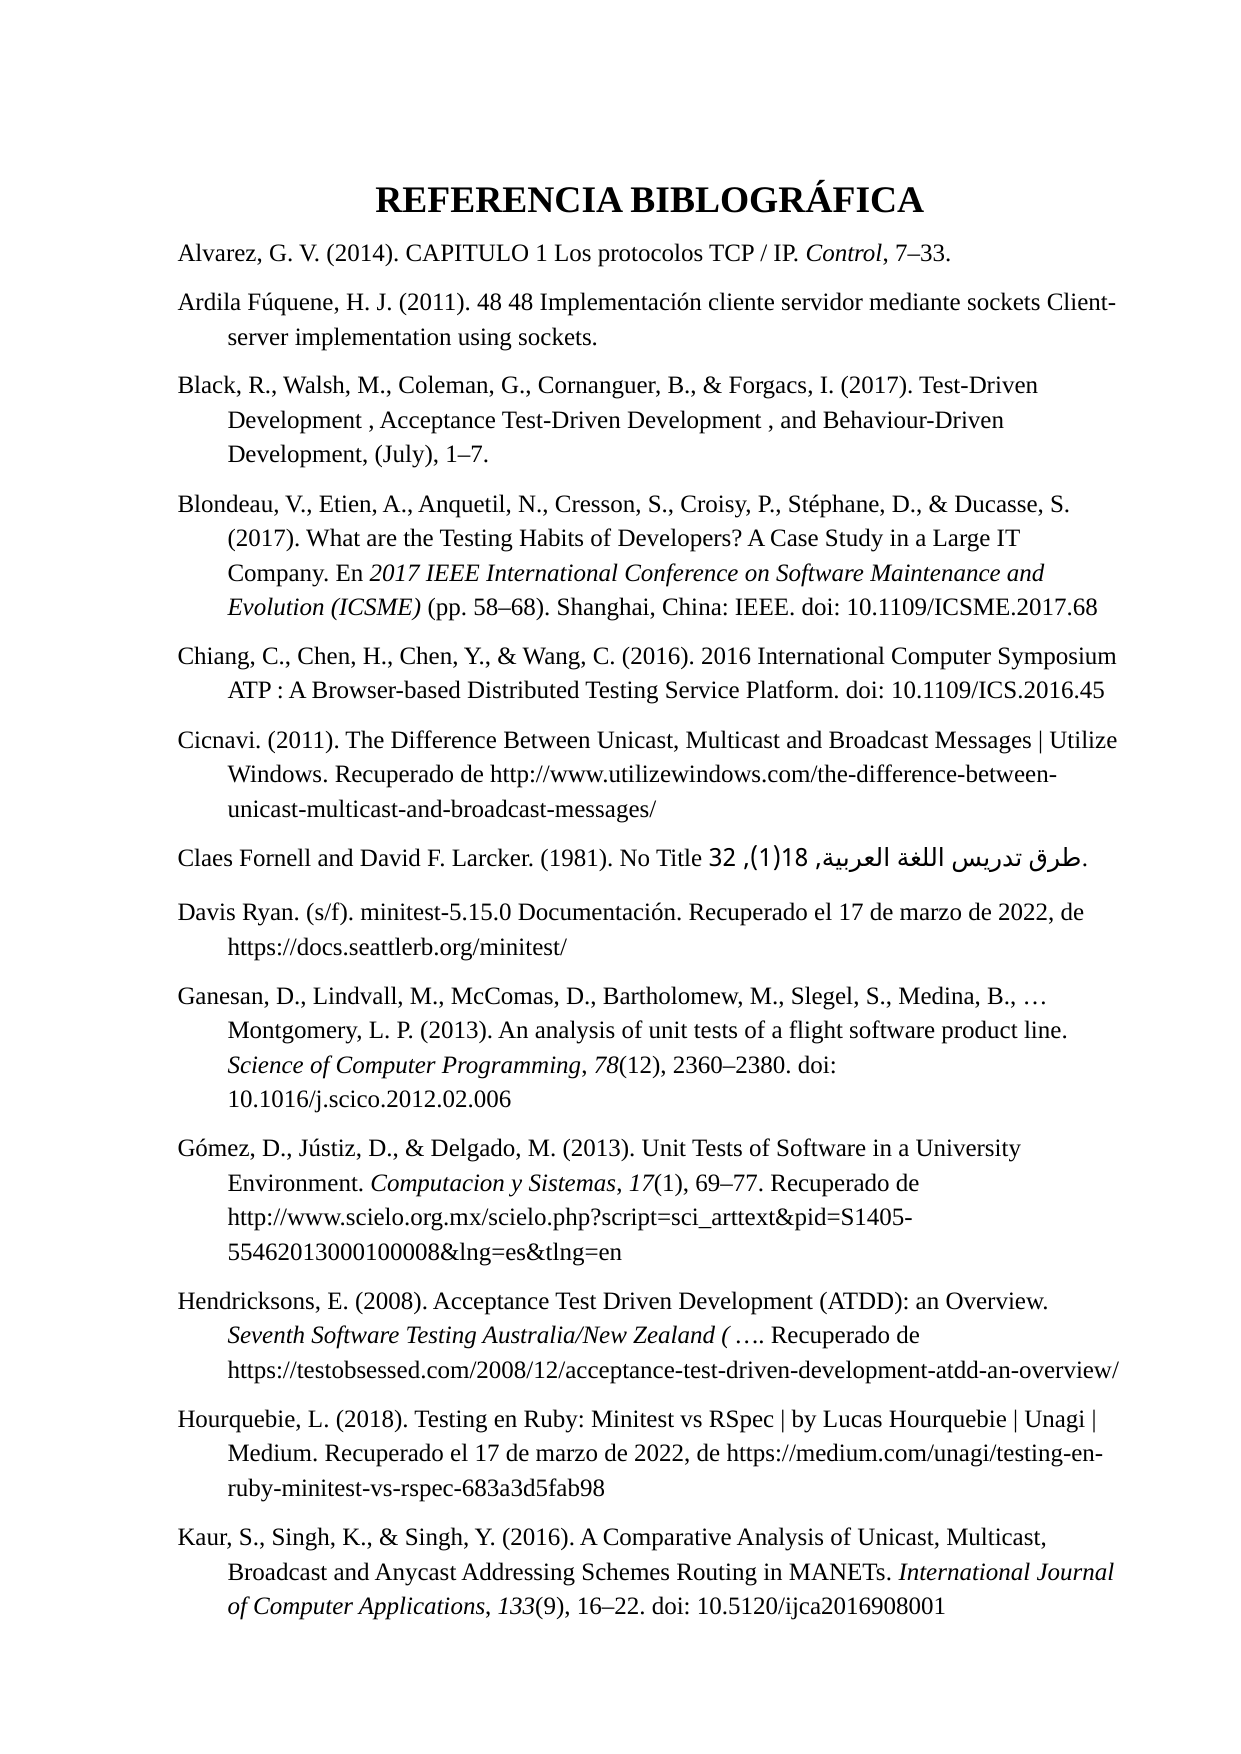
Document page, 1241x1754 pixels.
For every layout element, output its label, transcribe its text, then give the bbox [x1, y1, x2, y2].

text Ardila Fúquene, H. J. (2011). 48 48 Implementación cliente servidor mediante sockets Client-server implementation using sockets. [177, 287, 1122, 350]
text Alvarez, G. V. (2014). CAPITULO 1 Los protocolos TCP / IP. Control, 7–33. [177, 238, 1122, 267]
text Kaur, S., Singh, K., & Singh, Y. (2016). A Comparative Analysis of Unicast, Multicast, Broadcast and Anycast Addressing Schemes Routing in MANETs. International Journal of Computer Applications, 133(9), 16–22. doi: 10.5120/ijca2016908001 [177, 1522, 1122, 1620]
text Hourquebie, L. (2018). Testing en Ruby: Minitest vs RSpec | by Lucas Hourquebie | Unagi | Medium. Recuperado el 17 de marzo de 2022, de https://medium.com/unagi/testing-en-ruby-minitest-vs-rspec-683a3d5fab98 [177, 1404, 1122, 1502]
text Cicnavi. (2011). The Difference Between Unicast, Multicast and Broadcast Messages | Utilize Windows. Recuperado de http://www.utilizewindows.com/the-difference-between-unicast-multicast-and-broadcast-messages/ [177, 725, 1122, 822]
text Davis Ryan. (s/f). minitest-5.15.0 Documentación. Recuperado el 17 de marzo de 2022, de https://docs.seattlerb.org/minitest/ [177, 897, 1122, 961]
list Referencia Biblográfica [177, 177, 1122, 220]
text Hendricksons, E. (2008). Acceptance Test Driven Development (ATDD): an Overview. Seventh Software Testing Australia/New Zealand ( …. Recuperado de https://testobsessed.com/2008/12/acceptance-test-driven-development-atdd-an-overview/ [177, 1286, 1122, 1384]
text Gómez, D., Jústiz, D., & Delgado, M. (2013). Unit Tests of Software in a University Environment. Computacion y Sistemas, 17(1), 69–77. Recuperado de http://www.scielo.org.mx/scielo.php?script=sci_arttext&pid=S1405-55462013000100008&lng=es&tlng=en [177, 1133, 1122, 1266]
text Claes Fornell and David F. Larcker. (1981). No Title طرق تدريس اللغة العربية, 18(1), 32. [177, 843, 1122, 876]
text Black, R., Walsh, M., Coleman, G., Cornanguer, B., & Forgacs, I. (2017). Test-Driven Development , Acceptance Test-Driven Development , and Behaviour-Driven Development, (July), 1–7. [177, 371, 1122, 468]
text Chiang, C., Chen, H., Chen, Y., & Wang, C. (2016). 2016 International Computer Symposium ATP : A Browser-based Distributed Testing Service Platform. doi: 10.1109/ICS.2016.45 [177, 641, 1122, 704]
text Ganesan, D., Lindvall, M., McComas, D., Bartholomew, M., Slegel, S., Medina, B., … Montgomery, L. P. (2013). An analysis of unit tests of a flight software product line. Science of Computer Programming, 78(12), 2360–2380. doi: 10.1016/j.scico.2012.02.006 [177, 981, 1122, 1113]
text Blondeau, V., Etien, A., Anquetil, N., Cresson, S., Croisy, P., Stéphane, D., & Ducasse, S. (2017). What are the Testing Habits of Developers? A Case Study in a Large IT Company. En 2017 IEEE International Conference on Software Maintenance and Evolution (ICSME) (pp. 58–68). Shanghai, China: IEEE. doi: 10.1109/ICSME.2017.68 [177, 489, 1122, 621]
